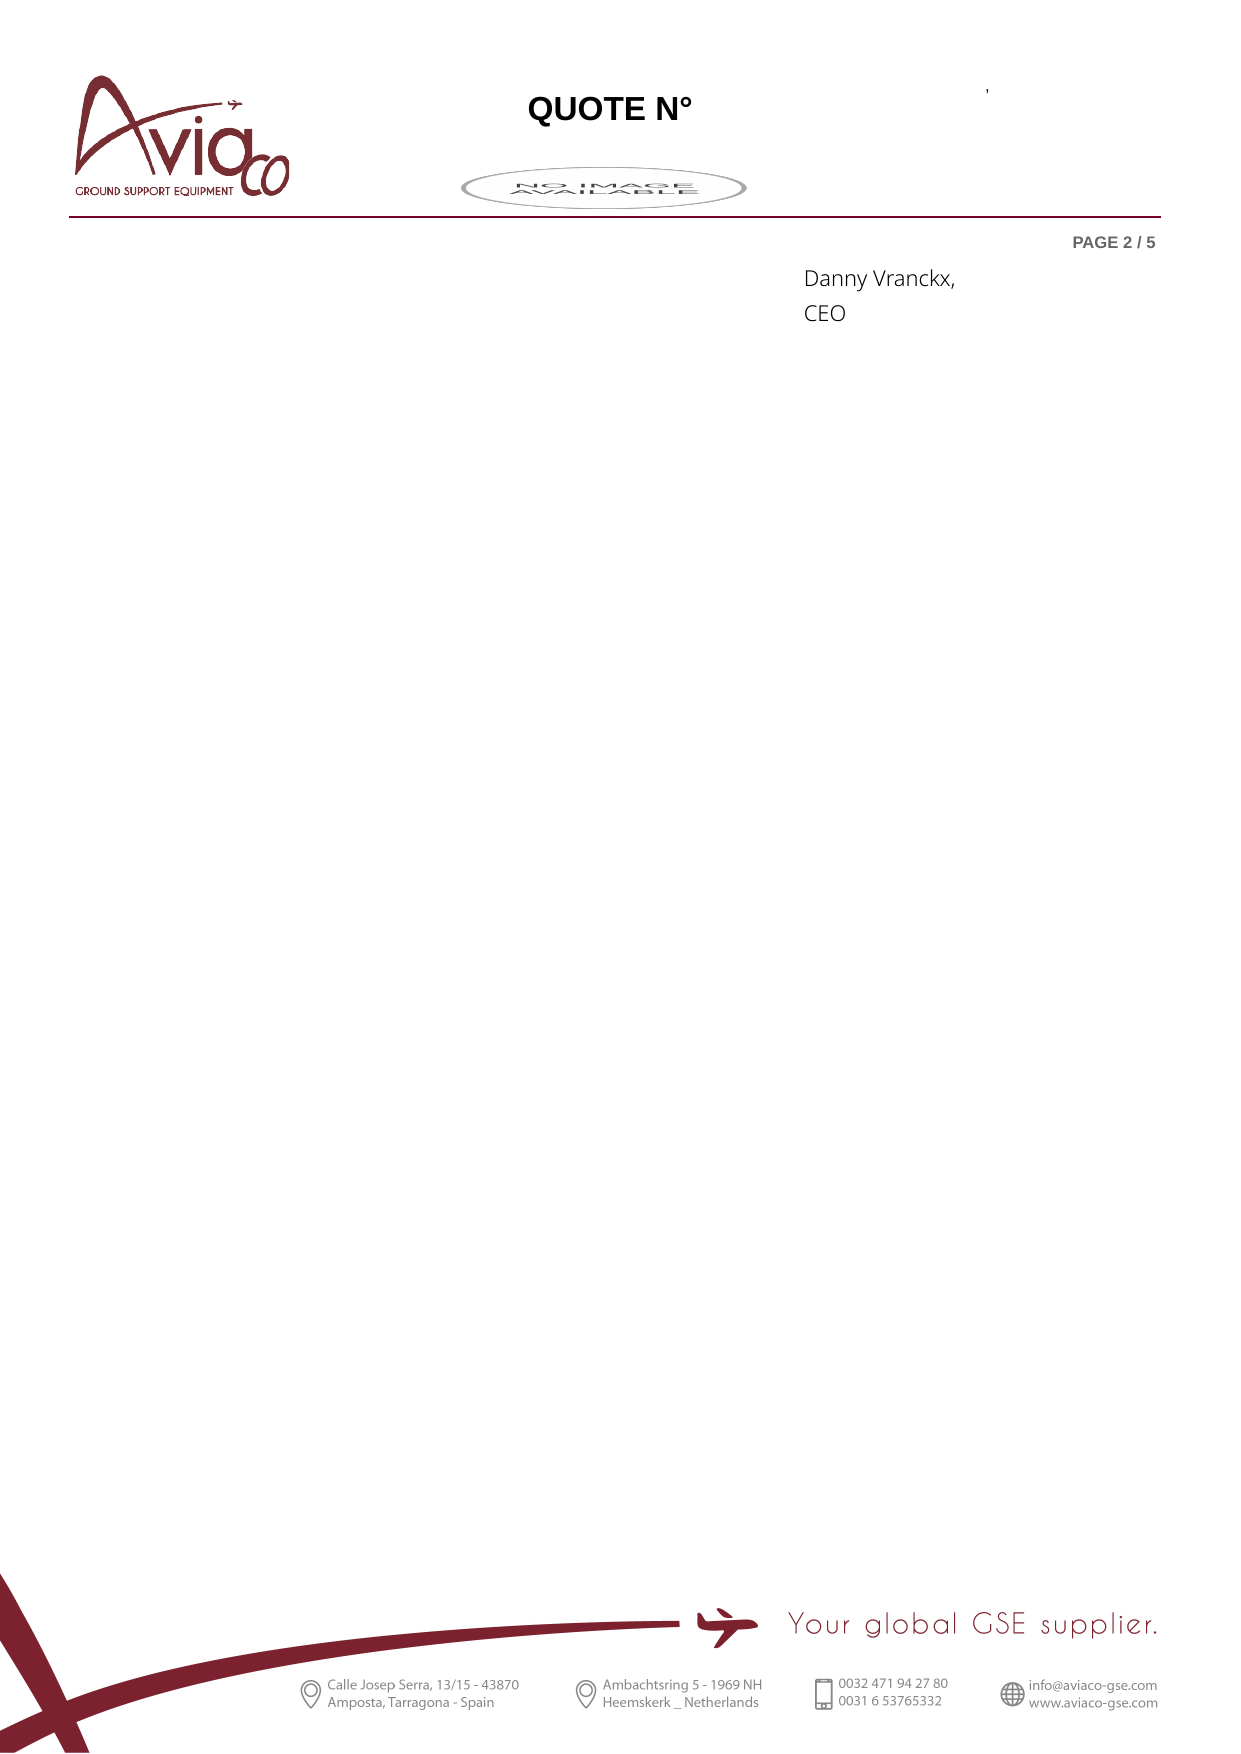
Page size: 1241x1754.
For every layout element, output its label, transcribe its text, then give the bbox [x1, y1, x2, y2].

picture [74, 75, 290, 196]
text CEO [139, 297, 1063, 327]
picture [453, 166, 754, 210]
picture [0, 1518, 1222, 1754]
text Danny Vranckx, [139, 263, 1063, 293]
